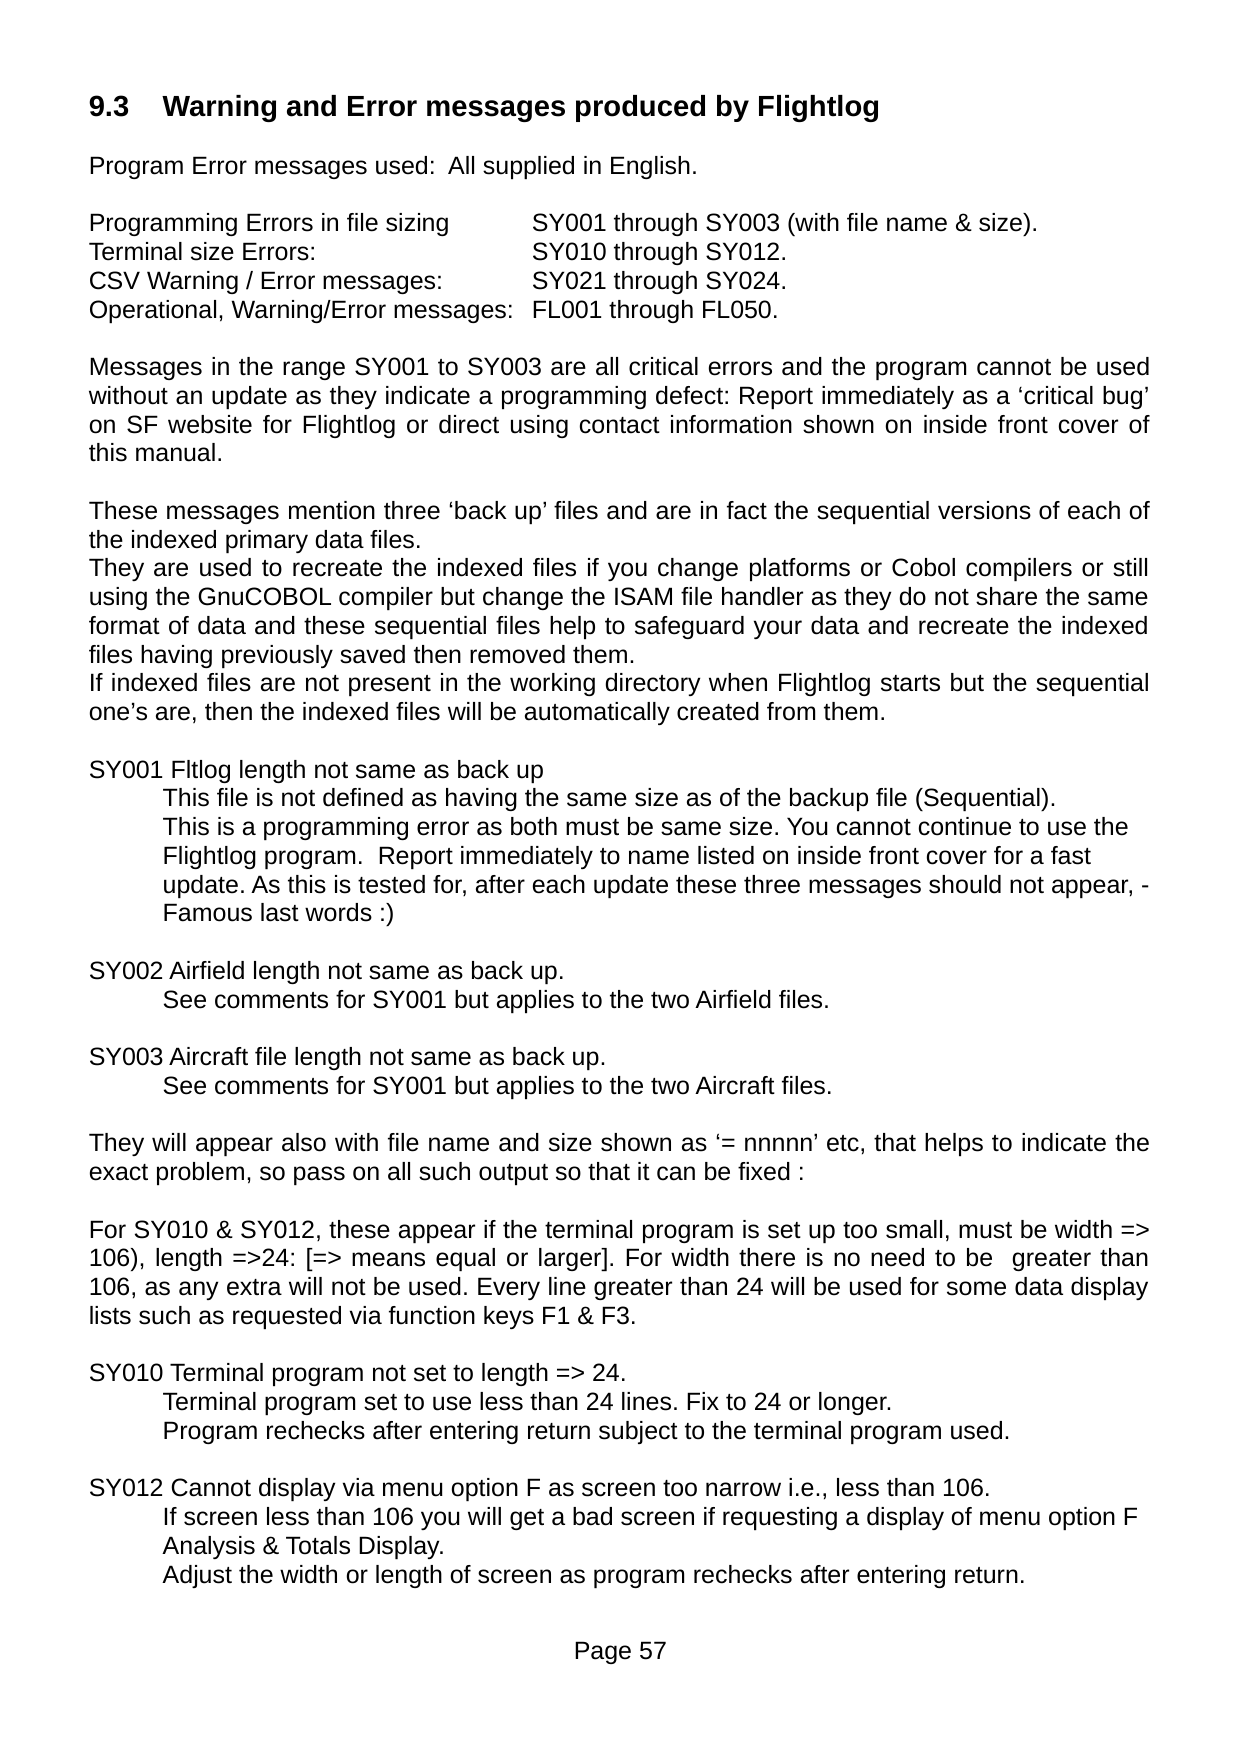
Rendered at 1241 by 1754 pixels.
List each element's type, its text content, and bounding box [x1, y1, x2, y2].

text This is a programming error as both must be same size. You cannot continue to use the [88, 812, 1152, 841]
text Terminal program set to use less than 24 lines. Fix to 24 or longer. [88, 1387, 1152, 1416]
text Programming Errors in file sizing SY001 through SY003 (with file name & size). [88, 208, 1152, 237]
text Program Error messages used: All supplied in English. [88, 151, 1152, 179]
text update. As this is tested for, after each update these three messages should not appear, - [88, 869, 1152, 898]
text Adjust the width or length of screen as program rechecks after entering return. [88, 1559, 1152, 1588]
text If indexed files are not present in the working directory when Flightlog starts but the sequential one’s are, then the indexed files will be automatically created from them. [88, 668, 1152, 726]
text See comments for SY001 but applies to the two Aircraft files. [88, 1071, 1152, 1099]
text If screen less than 106 you will get a bad screen if requesting a display of menu option F [88, 1502, 1152, 1531]
text This file is not defined as having the same size as of the backup file (Sequential). [88, 783, 1152, 812]
text CSV Warning / Error messages: SY021 through SY024. [88, 266, 1152, 294]
text Program rechecks after entering return subject to the terminal program used. [88, 1416, 1152, 1444]
text Flightlog program. Report immediately to name listed on inside front cover for a fast [88, 841, 1152, 869]
text SY012 Cannot display via menu option F as screen too narrow i.e., less than 106. [88, 1473, 1152, 1502]
text SY010 Terminal program not set to length => 24. [88, 1358, 1152, 1387]
text See comments for SY001 but applies to the two Airfield files. [88, 984, 1152, 1013]
text They will appear also with file name and size shown as ‘= nnnnn’ etc, that helps to indicate the exact problem, so pass on all such output so that it can be fixed : [88, 1128, 1152, 1186]
text Terminal size Errors: SY010 through SY012. [88, 237, 1152, 266]
text Messages in the range SY001 to SY003 are all critical errors and the program cannot be used without an update as they indicate a programming defect: Report immediately as a ‘critical bug’ on SF website for Flightlog or direct using contact information shown on inside front cover of this manual. [88, 352, 1152, 467]
text SY001 Fltlog length not same as back up [88, 754, 1152, 783]
text SY002 Airfield length not same as back up. [88, 956, 1152, 984]
text Operational, Warning/Error messages: FL001 through FL050. [88, 294, 1152, 323]
text SY003 Aircraft file length not same as back up. [88, 1042, 1152, 1071]
text These messages mention three ‘back up’ files and are in fact the sequential versions of each of the indexed primary data files. [88, 496, 1152, 553]
subtitle Warning and Error messages produced by Flightlog [88, 88, 1152, 122]
text For SY010 & SY012, these appear if the terminal program is set up too small, must be width => 106), length =>24: [=> means equal or larger]. For width there is no need to be greater than 106, as any extra will not be used. Every line greater than 24 will be used for some data display lists such as requested via function keys F1 & F3. [88, 1214, 1152, 1329]
text They are used to recreate the indexed files if you change platforms or Cobol compilers or still using the GnuCOBOL compiler but change the ISAM file handler as they do not share the same format of data and these sequential files help to safeguard your data and recreate the indexed files having previously saved then removed them. [88, 553, 1152, 668]
text Famous last words :) [88, 898, 1152, 927]
text Analysis & Totals Display. [88, 1531, 1152, 1559]
